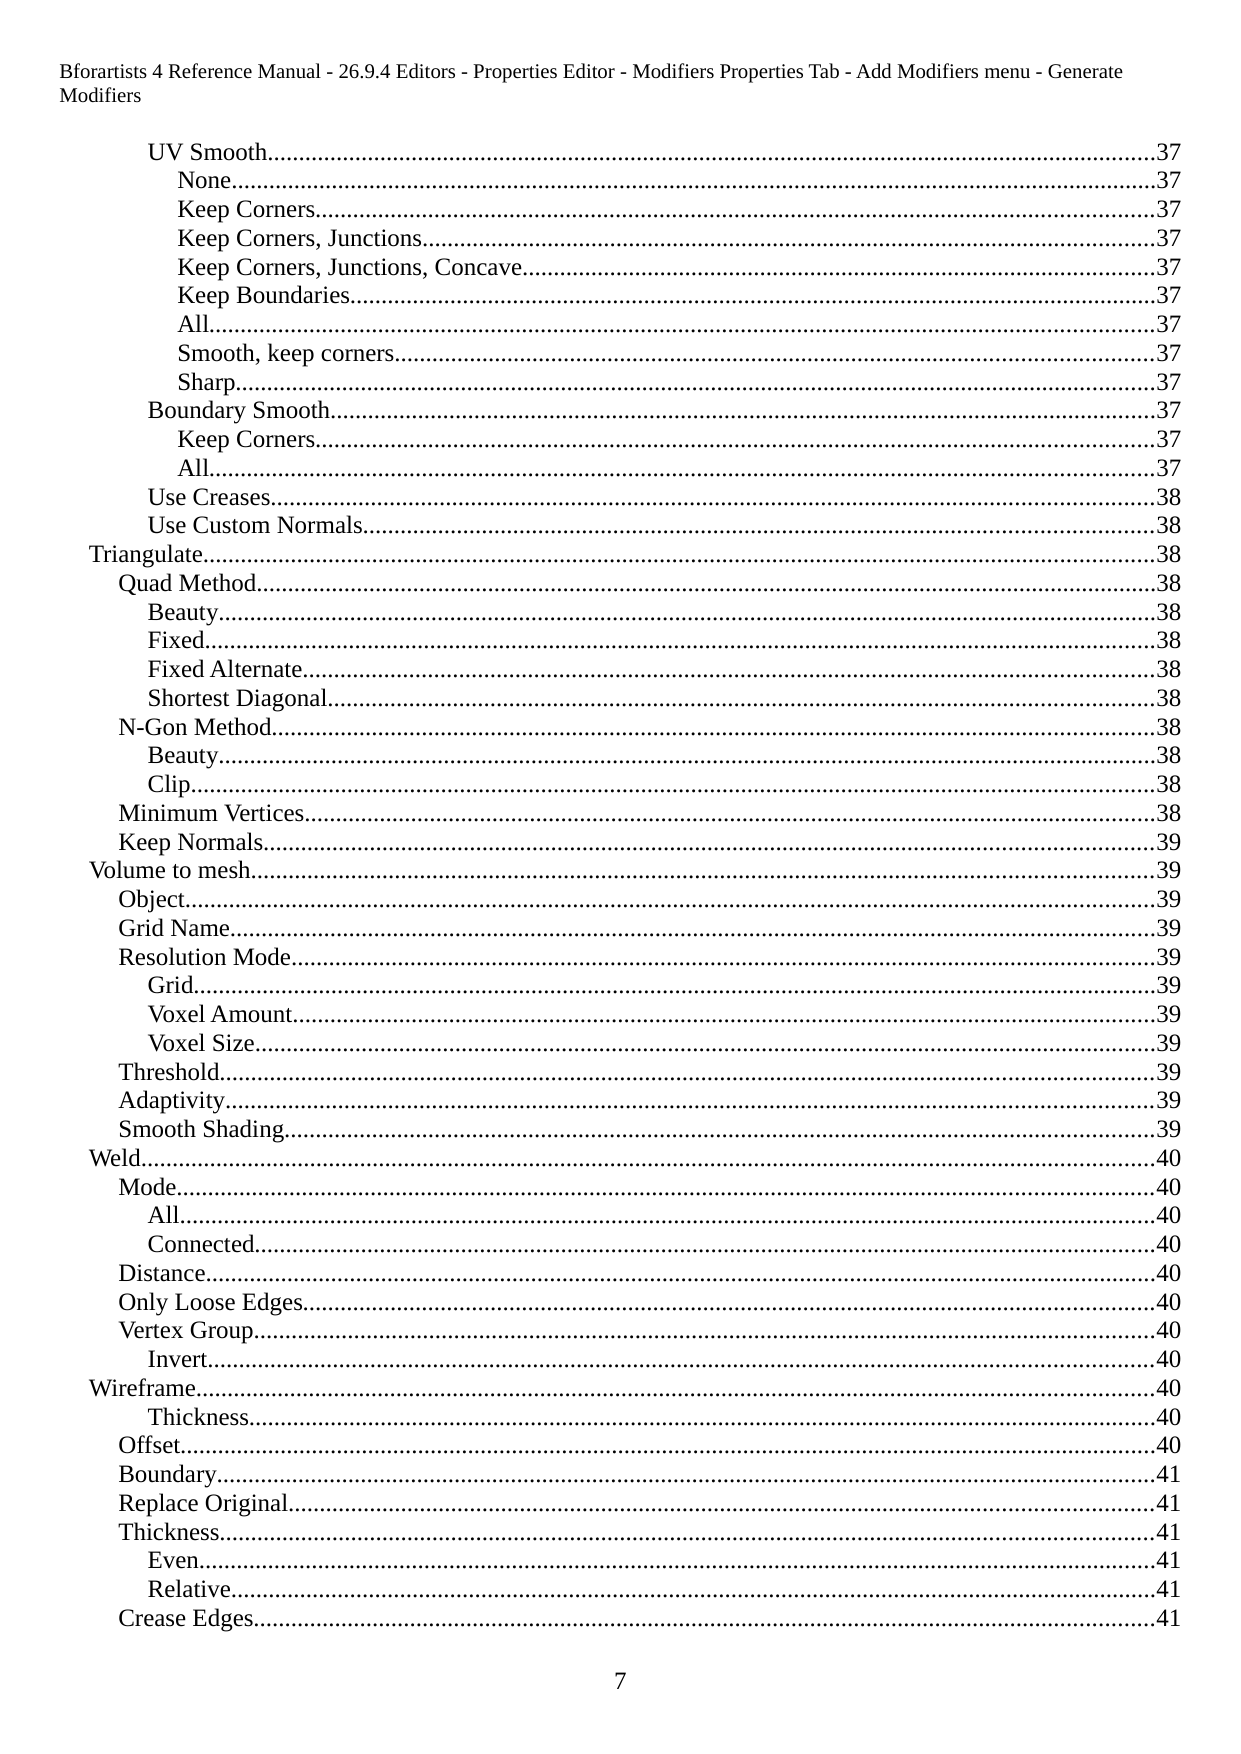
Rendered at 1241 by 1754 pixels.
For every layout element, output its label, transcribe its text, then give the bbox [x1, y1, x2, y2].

text Vertex Group 40 [118, 1315, 1181, 1344]
text Invert 40 [147, 1344, 1181, 1373]
text Mode 40 [118, 1172, 1181, 1200]
text Fixed Alternate 38 [147, 654, 1181, 683]
text Grid 39 [147, 970, 1181, 999]
text Resolution Mode 39 [118, 942, 1181, 970]
text Beauty 38 [147, 740, 1181, 769]
text Beauty 38 [147, 597, 1181, 625]
text Boundary 41 [118, 1459, 1181, 1488]
text Distance 40 [118, 1258, 1181, 1287]
text UV Smooth 37 [147, 137, 1181, 165]
text Thickness 41 [118, 1517, 1181, 1545]
text Keep Corners 37 [177, 424, 1181, 453]
text Voxel Size 39 [147, 1028, 1181, 1057]
text Clip 38 [147, 769, 1181, 798]
text Keep Corners, Junctions, Concave 37 [177, 252, 1181, 280]
text Use Custom Normals 38 [147, 510, 1181, 539]
text Offset 40 [118, 1430, 1181, 1459]
text Object 39 [118, 884, 1181, 913]
text Sharp 37 [177, 367, 1181, 395]
text Only Loose Edges 40 [118, 1287, 1181, 1315]
text Adaptivity 39 [118, 1085, 1181, 1114]
text Fixed 38 [147, 625, 1181, 654]
text Use Creases 38 [147, 482, 1181, 510]
text Relative 41 [147, 1574, 1181, 1603]
text Keep Corners 37 [177, 194, 1181, 223]
text Replace Original 41 [118, 1488, 1181, 1517]
text All 37 [177, 453, 1181, 482]
text Boundary Smooth 37 [147, 395, 1181, 424]
text Keep Corners, Junctions 37 [177, 223, 1181, 252]
text Even 41 [147, 1545, 1181, 1574]
text Keep Normals 39 [118, 827, 1181, 855]
text Shortest Diagonal 38 [147, 683, 1181, 712]
text Triangulate 38 [88, 539, 1181, 568]
text Smooth, keep corners 37 [177, 338, 1181, 367]
text Threshold 39 [118, 1057, 1181, 1085]
text All 40 [147, 1200, 1181, 1229]
text All 37 [177, 309, 1181, 338]
text Connected 40 [147, 1229, 1181, 1258]
text Wireframe 40 [88, 1373, 1181, 1402]
text Weld 40 [88, 1143, 1181, 1172]
text Quad Method 38 [118, 568, 1181, 597]
text Smooth Shading 39 [118, 1114, 1181, 1143]
text Thickness 40 [147, 1402, 1181, 1430]
text Minimum Vertices 38 [118, 798, 1181, 827]
text Crease Edges 41 [118, 1603, 1181, 1632]
text Grid Name 39 [118, 913, 1181, 942]
text Volume to mesh 39 [88, 855, 1181, 884]
text Voxel Amount 39 [147, 999, 1181, 1028]
text N-Gon Method 38 [118, 712, 1181, 740]
text None 37 [177, 165, 1181, 194]
text Keep Boundaries 37 [177, 280, 1181, 309]
